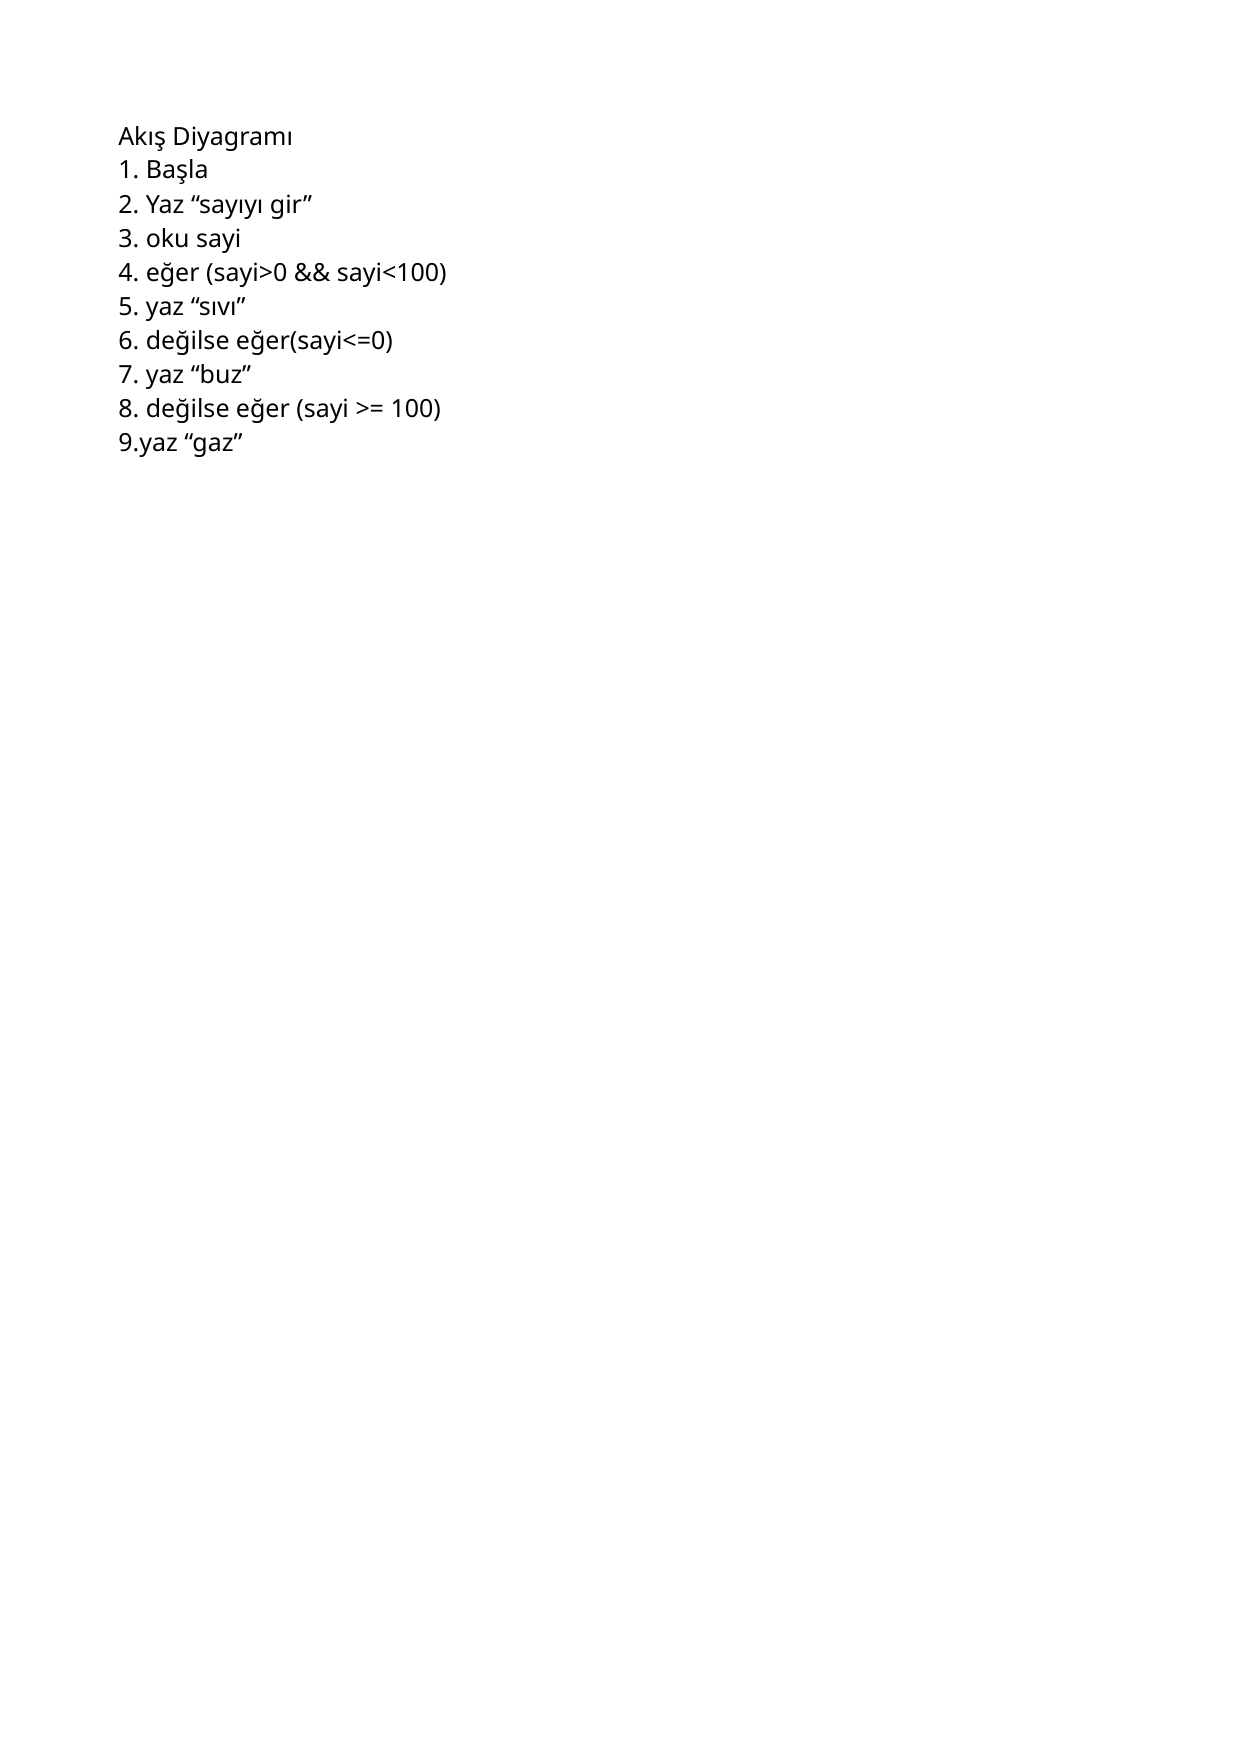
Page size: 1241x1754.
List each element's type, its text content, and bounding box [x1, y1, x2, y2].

text Akış Diyagramı [118, 118, 1122, 152]
text 7. yaz “buz” [118, 357, 1122, 391]
text 6. değilse eğer(sayi<=0) [118, 322, 1122, 357]
text 1. Başla [118, 152, 1122, 186]
text 9.yaz “gaz” [118, 425, 1122, 459]
text 4. eğer (sayi>0 && sayi<100) [118, 254, 1122, 288]
text 5. yaz “sıvı” [118, 288, 1122, 322]
text 2. Yaz “sayıyı gir” [118, 186, 1122, 220]
text 3. oku sayi [118, 220, 1122, 254]
text 8. değilse eğer (sayi >= 100) [118, 391, 1122, 425]
